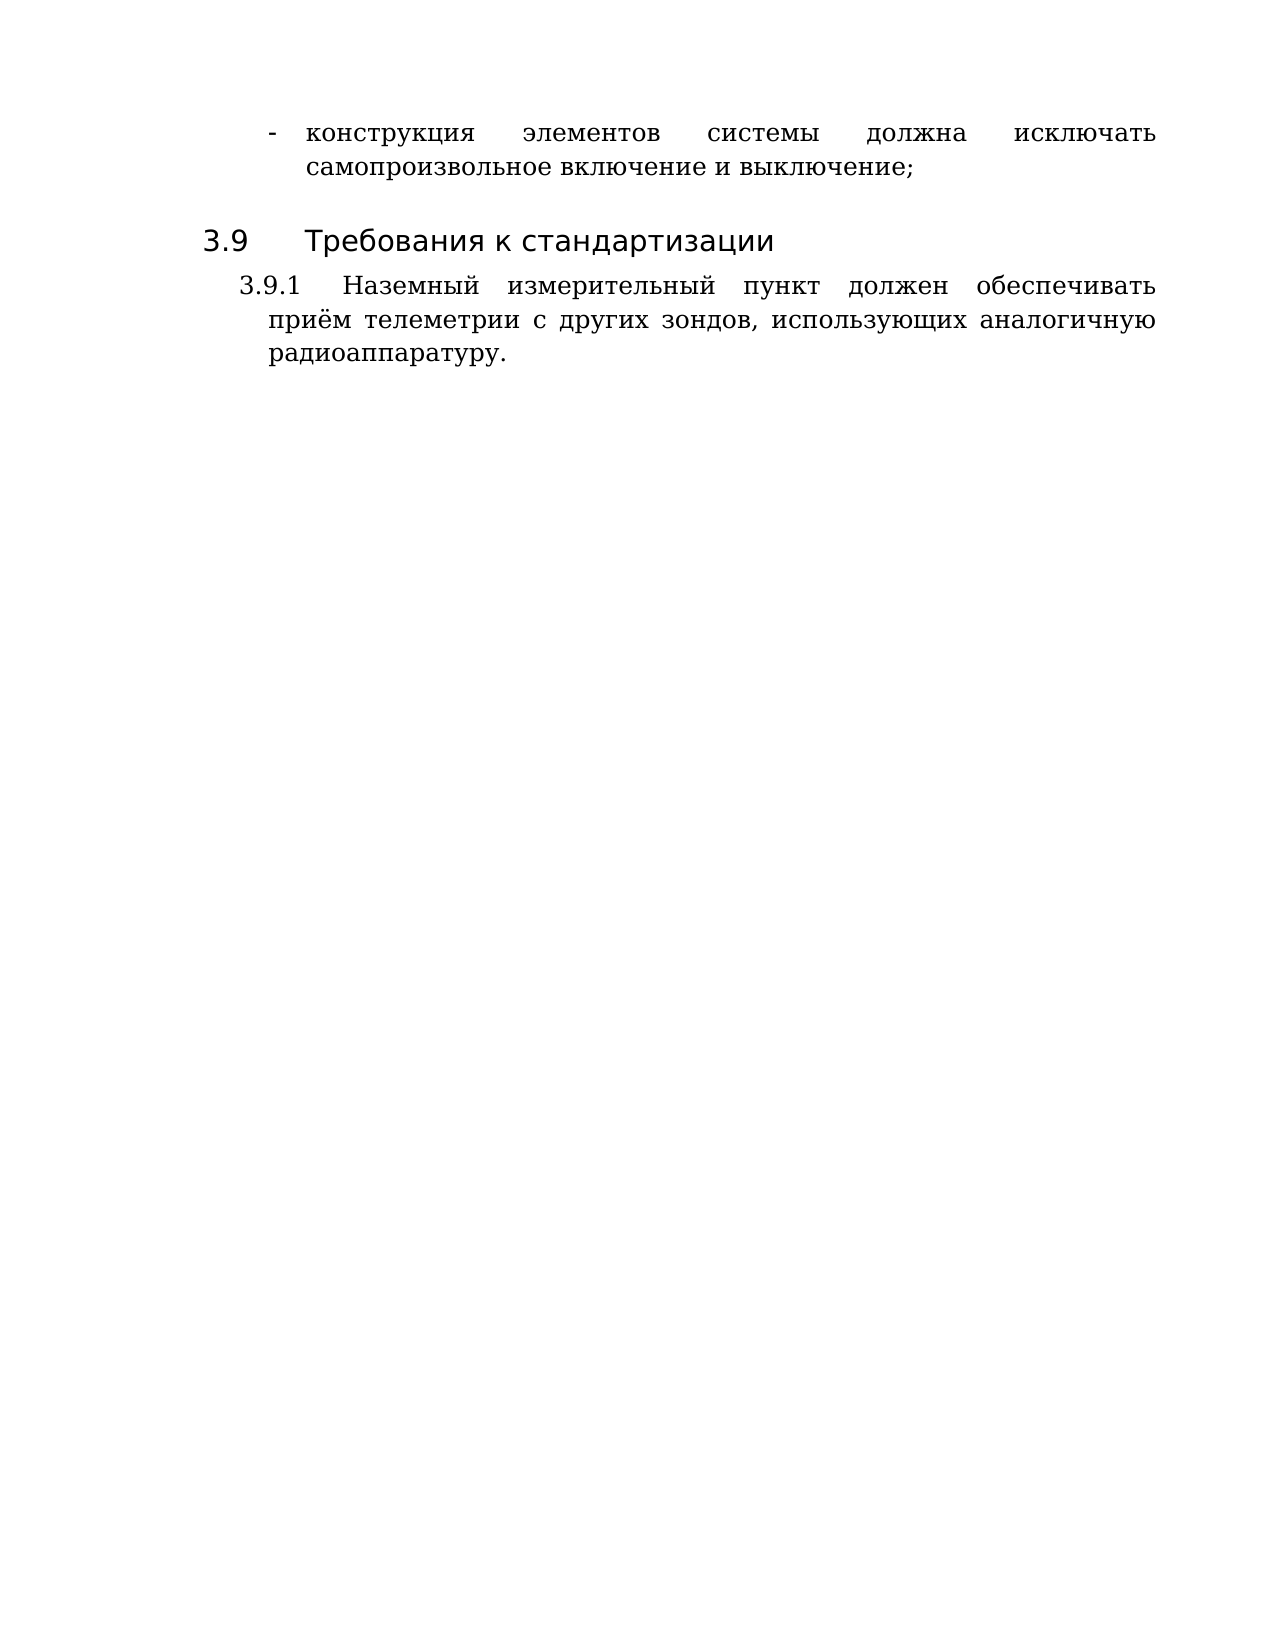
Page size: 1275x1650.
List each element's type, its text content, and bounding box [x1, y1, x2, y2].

subtitle Требования к стандартизации [193, 225, 1157, 259]
list конструкция элементов системы должна исключать самопроизвольное включение и выключение; [268, 118, 1157, 181]
list Наземный измерительный пункт должен обеспечивать приём телеметрии с других зондов, использующих аналогичную радиоаппаратуру. [231, 271, 1157, 367]
